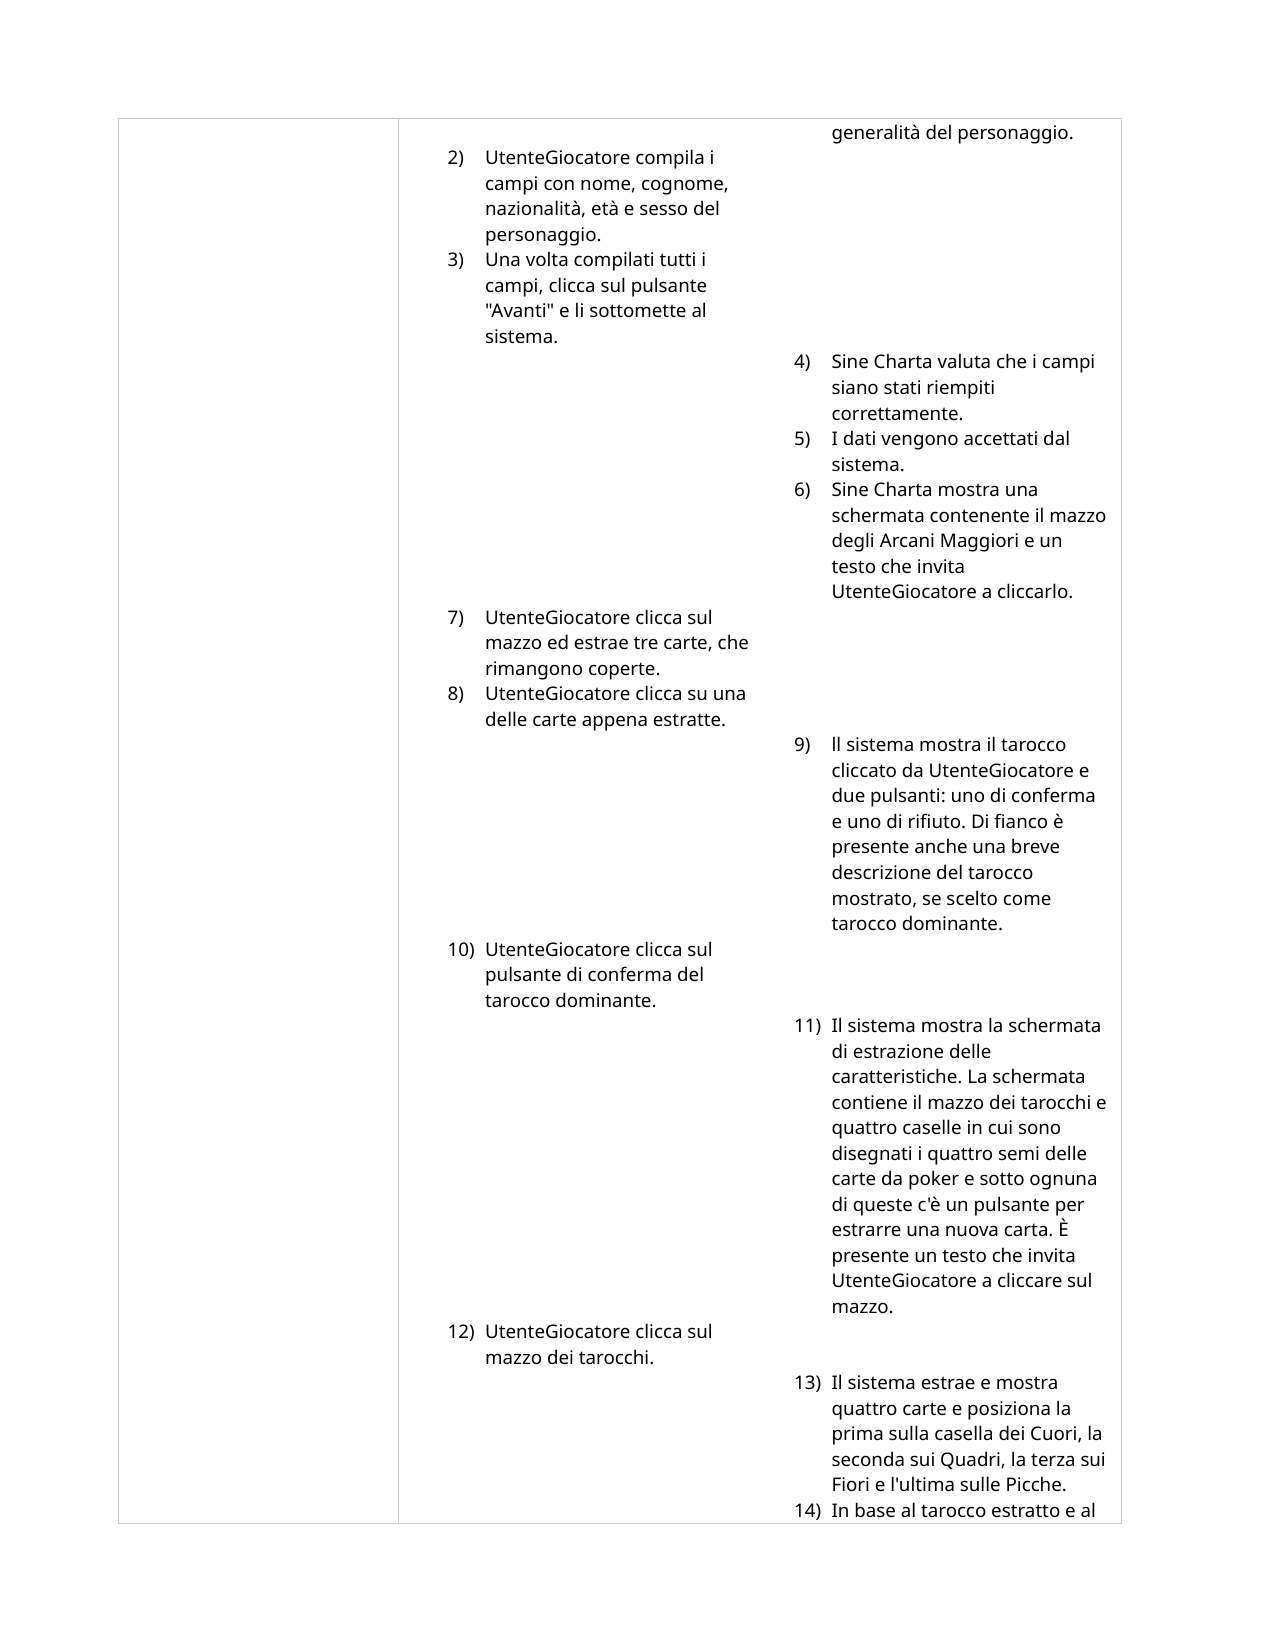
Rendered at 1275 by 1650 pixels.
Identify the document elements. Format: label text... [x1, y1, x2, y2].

table_cell [119, 119, 398, 1523]
table_cell UTENTE SISTEMA UtenteGiocatore clicca su "CreaPG" in corrispondenza della storia a cui partecipa. Il sistema indirizza UtenteGiocatore alla pagina di creazione personaggio, nella quale è presente un form contenente i campi per le generalità del personaggio. UtenteGiocatore compila i campi con nome, cognome, nazionalità, età e sesso del personaggio. Una volta compilati tutti i campi, clicca sul pulsante "Avanti" e li sottomette al sistema. Sine Charta valuta che i campi siano stati riempiti correttamente. I dati vengono accettati dal sistema. Sine Charta mostra una schermata contenente il mazzo degli Arcani Maggiori e un testo che invita UtenteGiocatore a cliccarlo. UtenteGiocatore clicca sul mazzo ed estrae tre carte, che rimangono coperte. UtenteGiocatore clicca su una delle carte appena estratte. ll sistema mostra il tarocco cliccato da UtenteGiocatore e due pulsanti: uno di conferma e uno di rifiuto. Di fianco è presente anche una breve descrizione del tarocco mostrato, se scelto come tarocco dominante. UtenteGiocatore clicca sul pulsante di conferma del tarocco dominante. Il sistema mostra la schermata di estrazione delle caratteristiche. La schermata contiene il mazzo dei tarocchi e quattro caselle in cui sono disegnati i quattro semi delle carte da poker e sotto ognuna di queste c'è un pulsante per estrarre una nuova carta. È presente un testo che invita UtenteGiocatore a cliccare sul mazzo. UtenteGiocatore clicca sul mazzo dei tarocchi. Il sistema estrae e mostra quattro carte e posiziona la prima sulla casella dei Cuori, la seconda sui Quadri, la terza sui Fiori e l'ultima sulle Picche. In base al tarocco estratto e al seme ad esso associato, il sistema mostra un punteggio compreso tra 8 e 24 accanto ad ogni carta. viene mostrato adesso un pulsante di conferma. UtenteGiocatore conferma tutte e quattro le carte estratte premendo il pulsante. Il sistema mostra una pagina che contiene una tabella in cui sono presenti le 16 caratteristiche, raggruppate per seme. Come intestazione ad ogni gruppo vi è il punteggio determinato dall'estrazione precedentemente eseguita. UtenteGiocatore distribuisce i punteggi ottenuti fra tutte le caratteristiche. Una volta terminato, UtenteGiocatore clicca su "Conferma". Il sistema mostra la schermata di scelta dei pregi e dei difetti. UtenteGiocatore seleziona fino a 5 pregi e difetti. Il sistema aggiorna il numero di punti abilità disponibili in base alla selezione dell'utente. UtenteGiocatore clicca su "Conferma". Il sistema, in funzione dei pregi, difetti e tarocco dominante aggiorna le caratteristiche del personaggio di UtenteGiocatore. Il sistema aggiorna il punteggio di Vitalità e di Risoluzione. Il sistema mostra la schermata di selezione della professione e delle ablilità. UtenteGiocatore seleziona una professione. Il sistema aggiorna il totale dei punti abilità in base alle caratteristiche involte. Il sistema aggiunge le abilità relative alla professione scelta e al tarocco dominante alla lista delle competenze del personaggio. UtenteGiocatore sceglie le abilità e distribuisce i punti abilità rispettando i limiti imposti dal sistema. UtenteGiocatore clicca su "Completa". Il sistema salva le preferenze di UtenteGiocatore. Il sistema indirizza UtenteGiocatore alla schermata di riepilogo. [399, 119, 1121, 1523]
